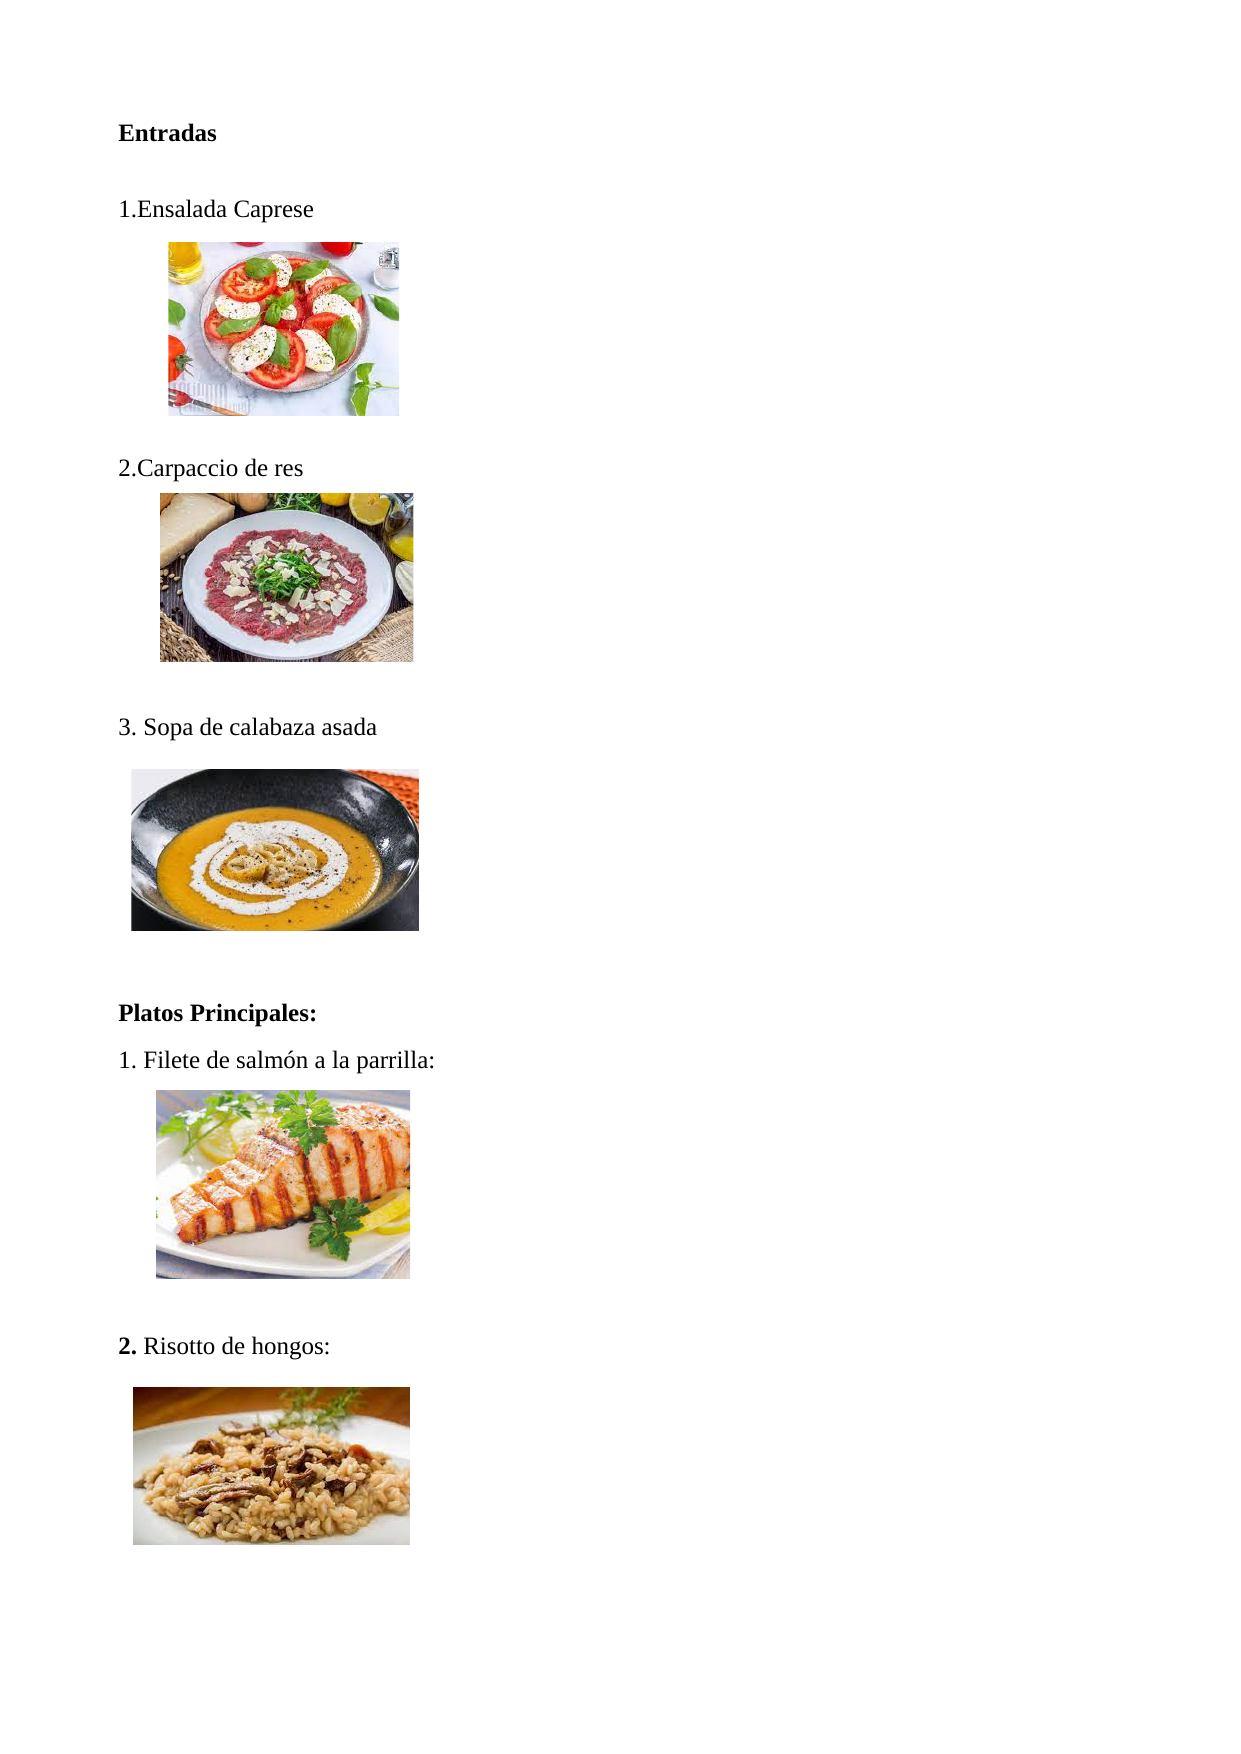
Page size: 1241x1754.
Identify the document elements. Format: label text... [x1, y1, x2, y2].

text Platos Principales: [118, 998, 1122, 1026]
picture [168, 242, 400, 416]
picture [133, 1387, 410, 1545]
text 1.Ensalada Caprese [118, 194, 1122, 223]
text Entradas [118, 118, 1122, 147]
picture [131, 769, 419, 931]
text 1. Filete de salmón a la parrilla: [118, 1045, 1122, 1074]
picture [160, 493, 414, 662]
text 2.Carpaccio de res [118, 453, 1122, 482]
text 3. Sopa de calabaza asada [118, 712, 1122, 741]
text 2. Risotto de hongos: [118, 1331, 1122, 1359]
picture [156, 1090, 411, 1279]
